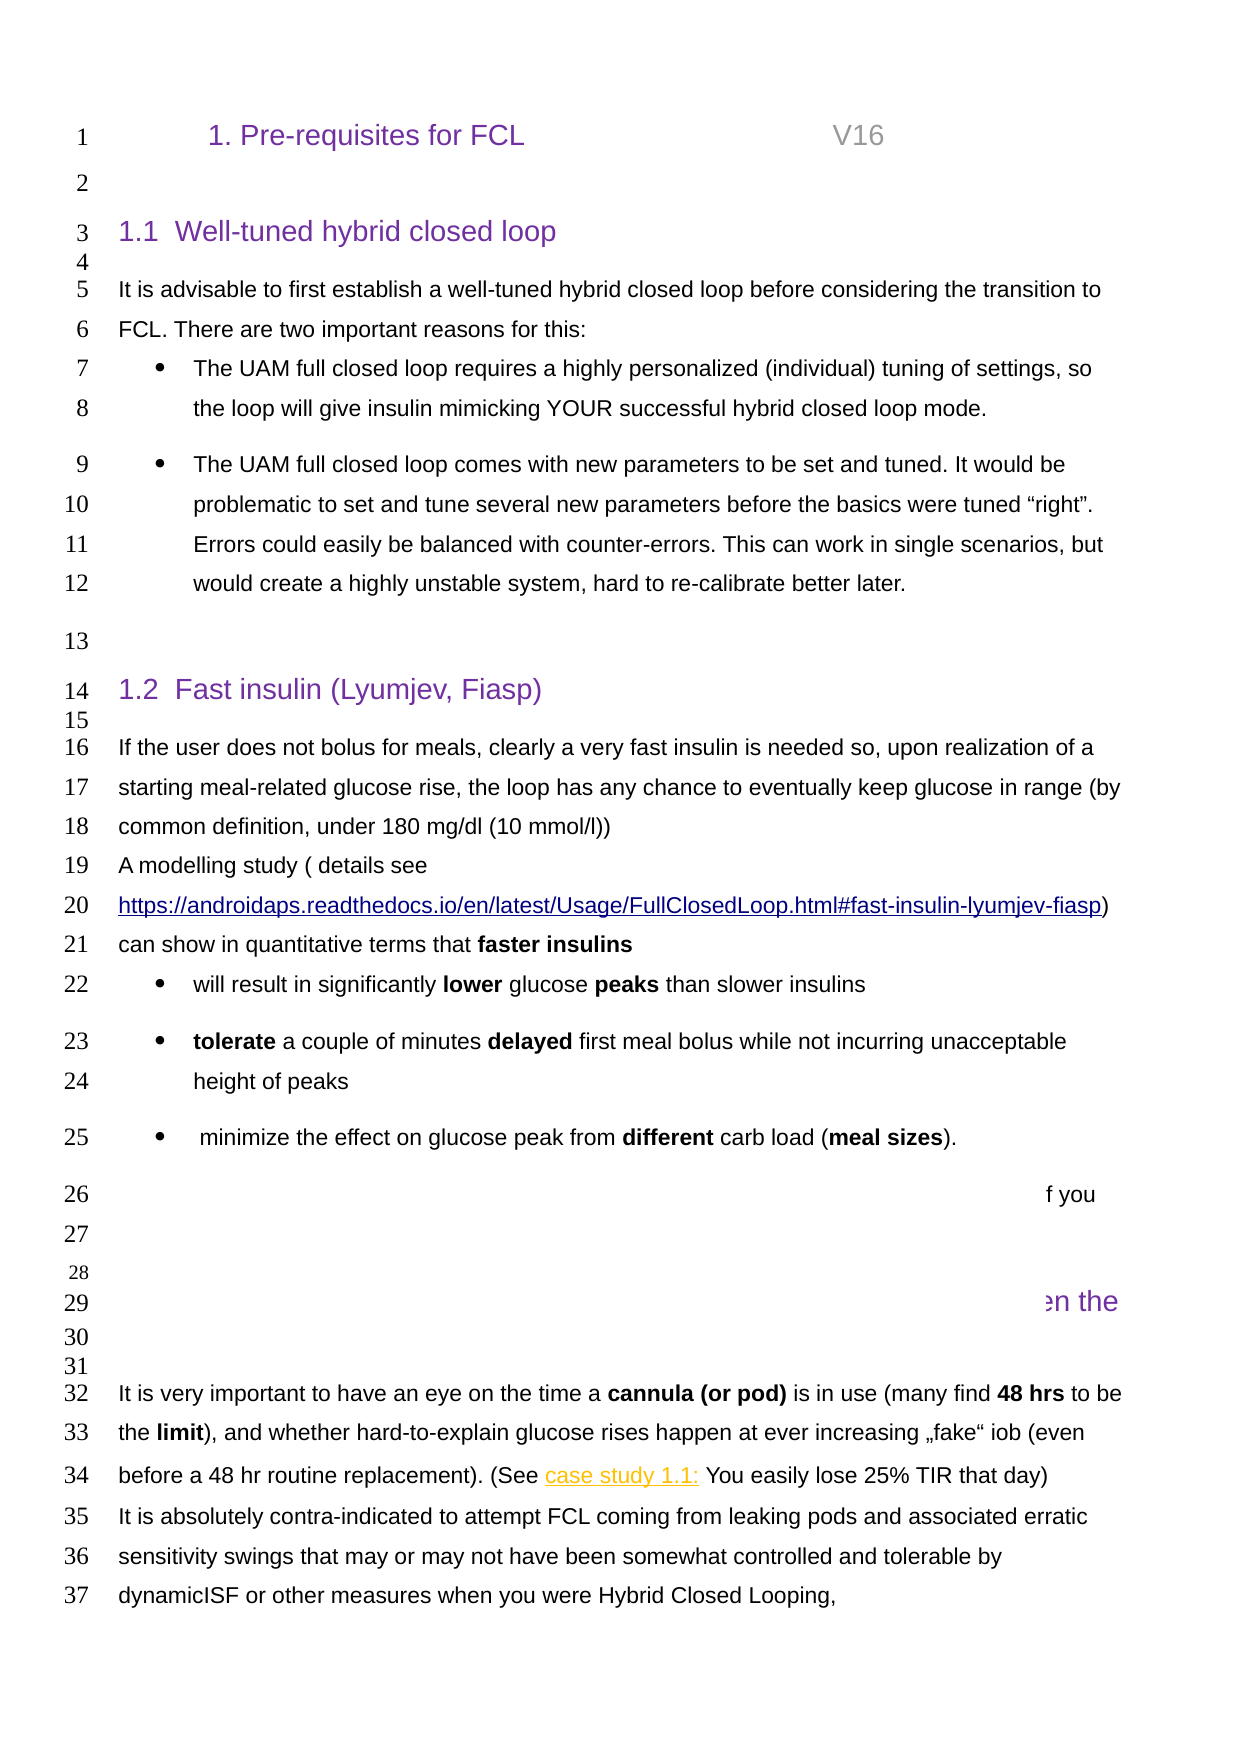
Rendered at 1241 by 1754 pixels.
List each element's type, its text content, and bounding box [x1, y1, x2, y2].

text If the user does not bolus for meals, clearly a very fast insulin is needed so, upon realization of a starting meal-related glucose rise, the loop has any chance to eventually keep glucose in range (by common definition, under 180 mg/dl (10 mmol/l)) [118, 734, 1122, 839]
text A modelling study ( details see https://androidaps.readthedocs.io/en/latest/Usage/FullClosedLoop.html#fast-insulin-lyumjev-fiasp) can show in quantitative terms that faster insulins [118, 852, 1122, 958]
list will result in significantly lower glucose peaks than slower insulins [156, 971, 1122, 998]
text It is advisable to first establish a well-tuned hybrid closed loop before considering the transition to FCL. There are two important reasons for this: [118, 276, 1122, 342]
text 1.2 Fast insulin (Lyumjev, Fiasp) [118, 672, 1122, 705]
list The UAM full closed loop requires a highly personalized (individual) tuning of settings, so the loop will give insulin mimicking YOUR successful hybrid closed loop mode. [156, 355, 1122, 421]
list 1. Pre-requisites for FCL V16 [193, 118, 1122, 152]
list The UAM full closed loop comes with new parameters to be set and tuned. It would be problematic to set and tune several new parameters before the basics were tuned “right”. Errors could easily be balanced with counter-errors. This can work in single scenarios, but would create a highly unstable system, hard to re-calibrate better later. [156, 451, 1122, 597]
list tolerate a couple of minutes delayed first meal bolus while not incurring unacceptable height of peaks [156, 1028, 1122, 1094]
text It is absolutely contra-indicated to attempt FCL coming from leaking pods and associated erratic sensitivity swings that may or may not have been somewhat controlled and tolerable by dynamicISF or other measures when you were Hybrid Closed Looping, [118, 1503, 1122, 1608]
text 1.3 Good Tolerance (of Lyumjev or of Fiasp) because occlusions threaten the function of the full closed loop. [1046, 1284, 1122, 1351]
text It is very important to have an eye on the time a cannula (or pod) is in use (many find 48 hrs to be the limit), and whether hard-to-explain glucose rises happen at ever increasing „fake“ iob (even before a 48 hr routine replacement). (See case study 1.1: You easily lose 25% TIR that day) [118, 1380, 1122, 1489]
text 1.1 Well-tuned hybrid closed loop [118, 214, 1122, 247]
text In conclusion, do not attempt FCL with other insulin than Lyumjev or Fiasp, unless, maybe, if you are on a very moderate to low carb diet. (See also case study 1.2). [1046, 1181, 1122, 1247]
list 1. Pre-requisites for FCL V16 [83, 1180, 1046, 1365]
list minimize the effect on glucose peak from different carb load (meal sizes). [156, 1124, 1122, 1151]
